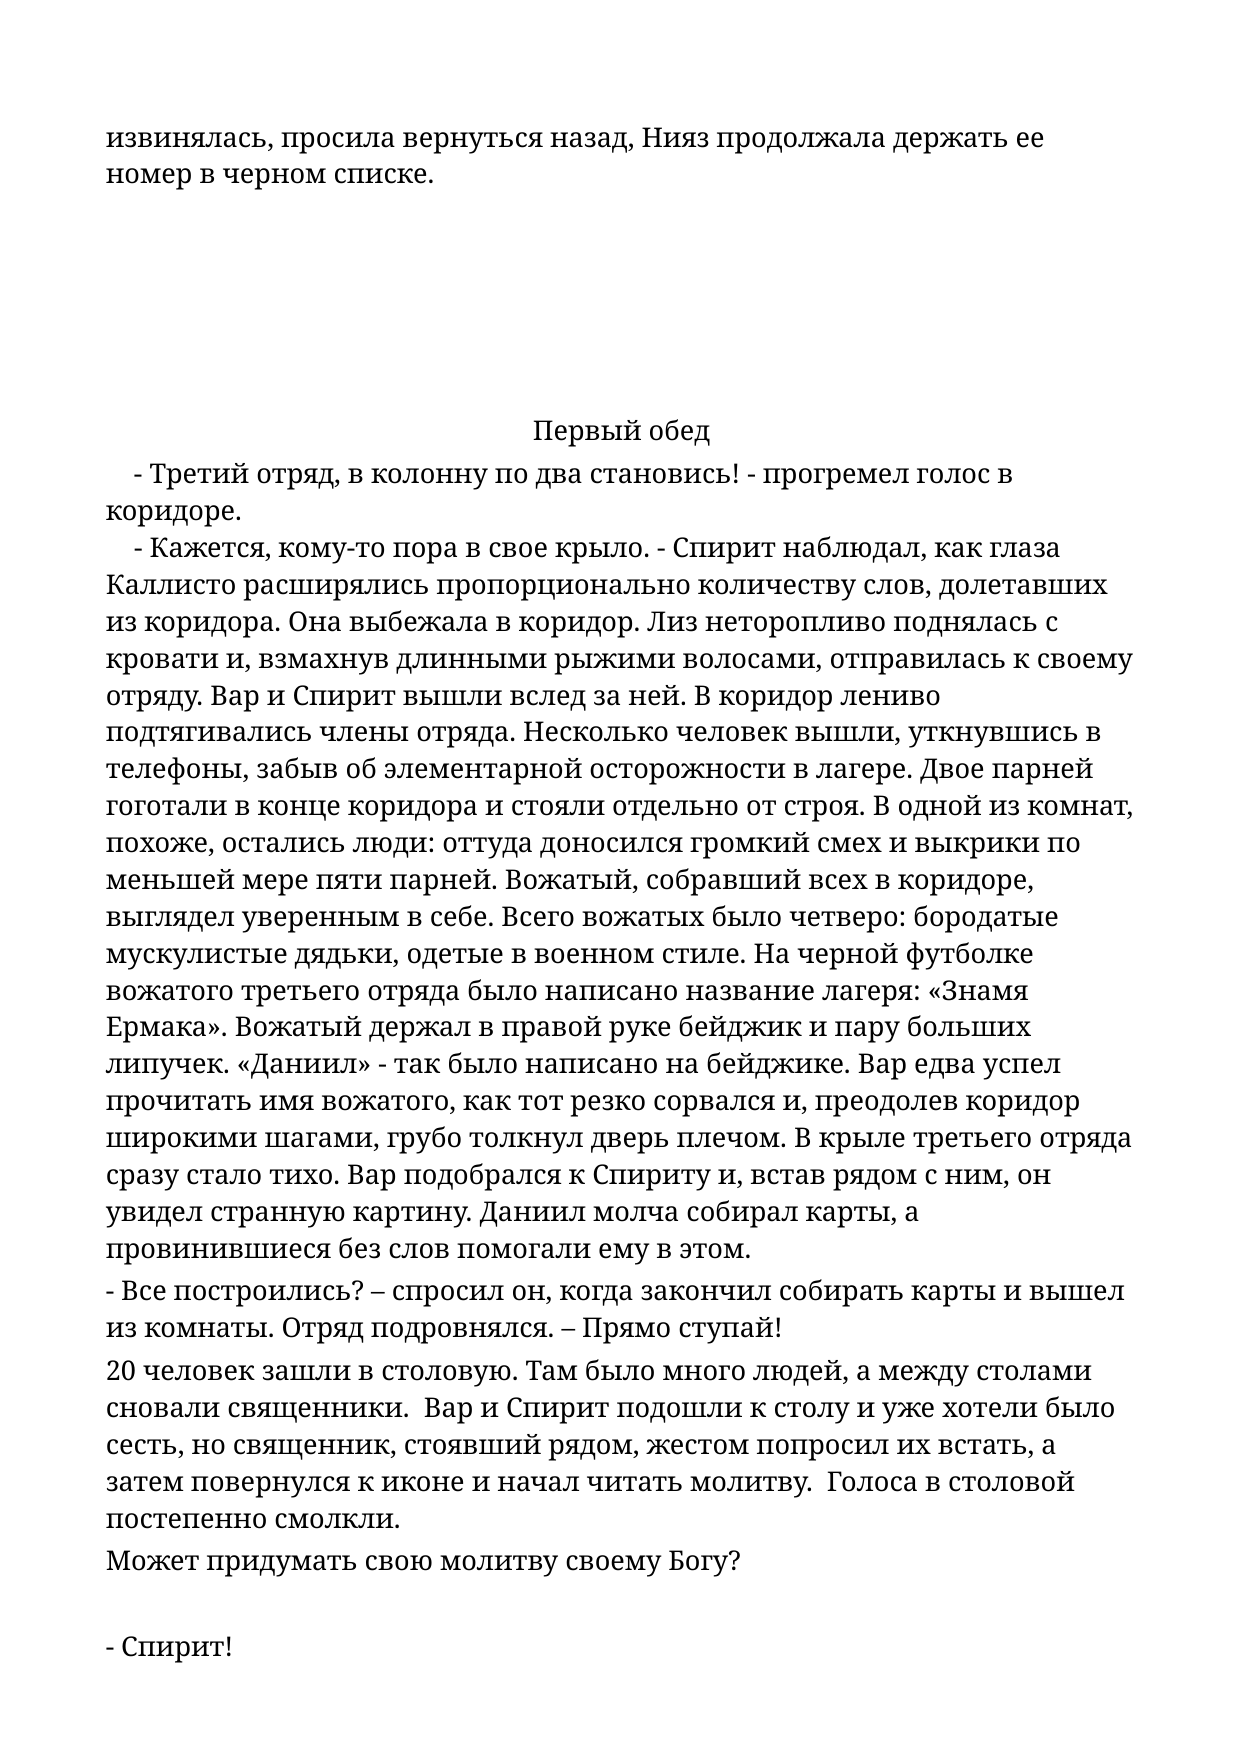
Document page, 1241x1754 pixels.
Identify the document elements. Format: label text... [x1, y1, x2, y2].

text Первый обед [106, 412, 1137, 449]
text - Все построились? – спросил он, когда закончил собирать карты и вышел из комнаты. Отряд подровнялся. – Прямо ступай! [106, 1272, 1137, 1346]
text - Спирит! [106, 1627, 1137, 1664]
text Может придумать свою молитву своему Богу? [106, 1542, 1137, 1579]
text 20 человек зашли в столовую. Там было много людей, а между столами сновали священники. Вар и Спирит подошли к столу и уже хотели было сесть, но священник, стоявший рядом, жестом попросил их встать, а затем повернулся к иконе и начал читать молитву. Голоса в столовой постепенно смолкли. [106, 1352, 1137, 1536]
text - Третий отряд, в колонну по два становись! - прогремел голос в коридоре. - Кажется, кому-то пора в свое крыло. - Спирит наблюдал, как глаза Каллисто расширялись пропорционально количеству слов, долетавших из коридора. Она выбежала в коридор. Лиз неторопливо поднялась с кровати и, взмахнув длинными рыжими волосами, отправилась к своему отряду. Вар и Спирит вышли вслед за ней. В коридор лениво подтягивались члены отряда. Несколько человек вышли, уткнувшись в телефоны, забыв об элементарной осторожности в лагере. Двое парней гоготали в конце коридора и стояли отдельно от строя. В одной из комнат, похоже, остались люди: оттуда доносился громкий смех и выкрики по меньшей мере пяти парней. Вожатый, собравший всех в коридоре, выглядел уверенным в себе. Всего вожатых было четверо: бородатые мускулистые дядьки, одетые в военном стиле. На черной футболке вожатого третьего отряда было написано название лагеря: «Знамя Ермака». Вожатый держал в правой руке бейджик и пару больших липучек. «Даниил» - так было написано на бейджике. Вар едва успел прочитать имя вожатого, как тот резко сорвался и, преодолев коридор широкими шагами, грубо толкнул дверь плечом. В крыле третьего отряда сразу стало тихо. Вар подобрался к Спириту и, встав рядом с ним, он увидел странную картину. Даниил молча собирал карты, а провинившиеся без слов помогали ему в этом. [106, 455, 1137, 1266]
text извинялась, просила вернуться назад, Нияз продолжала держать ее номер в черном списке. [106, 118, 1137, 192]
